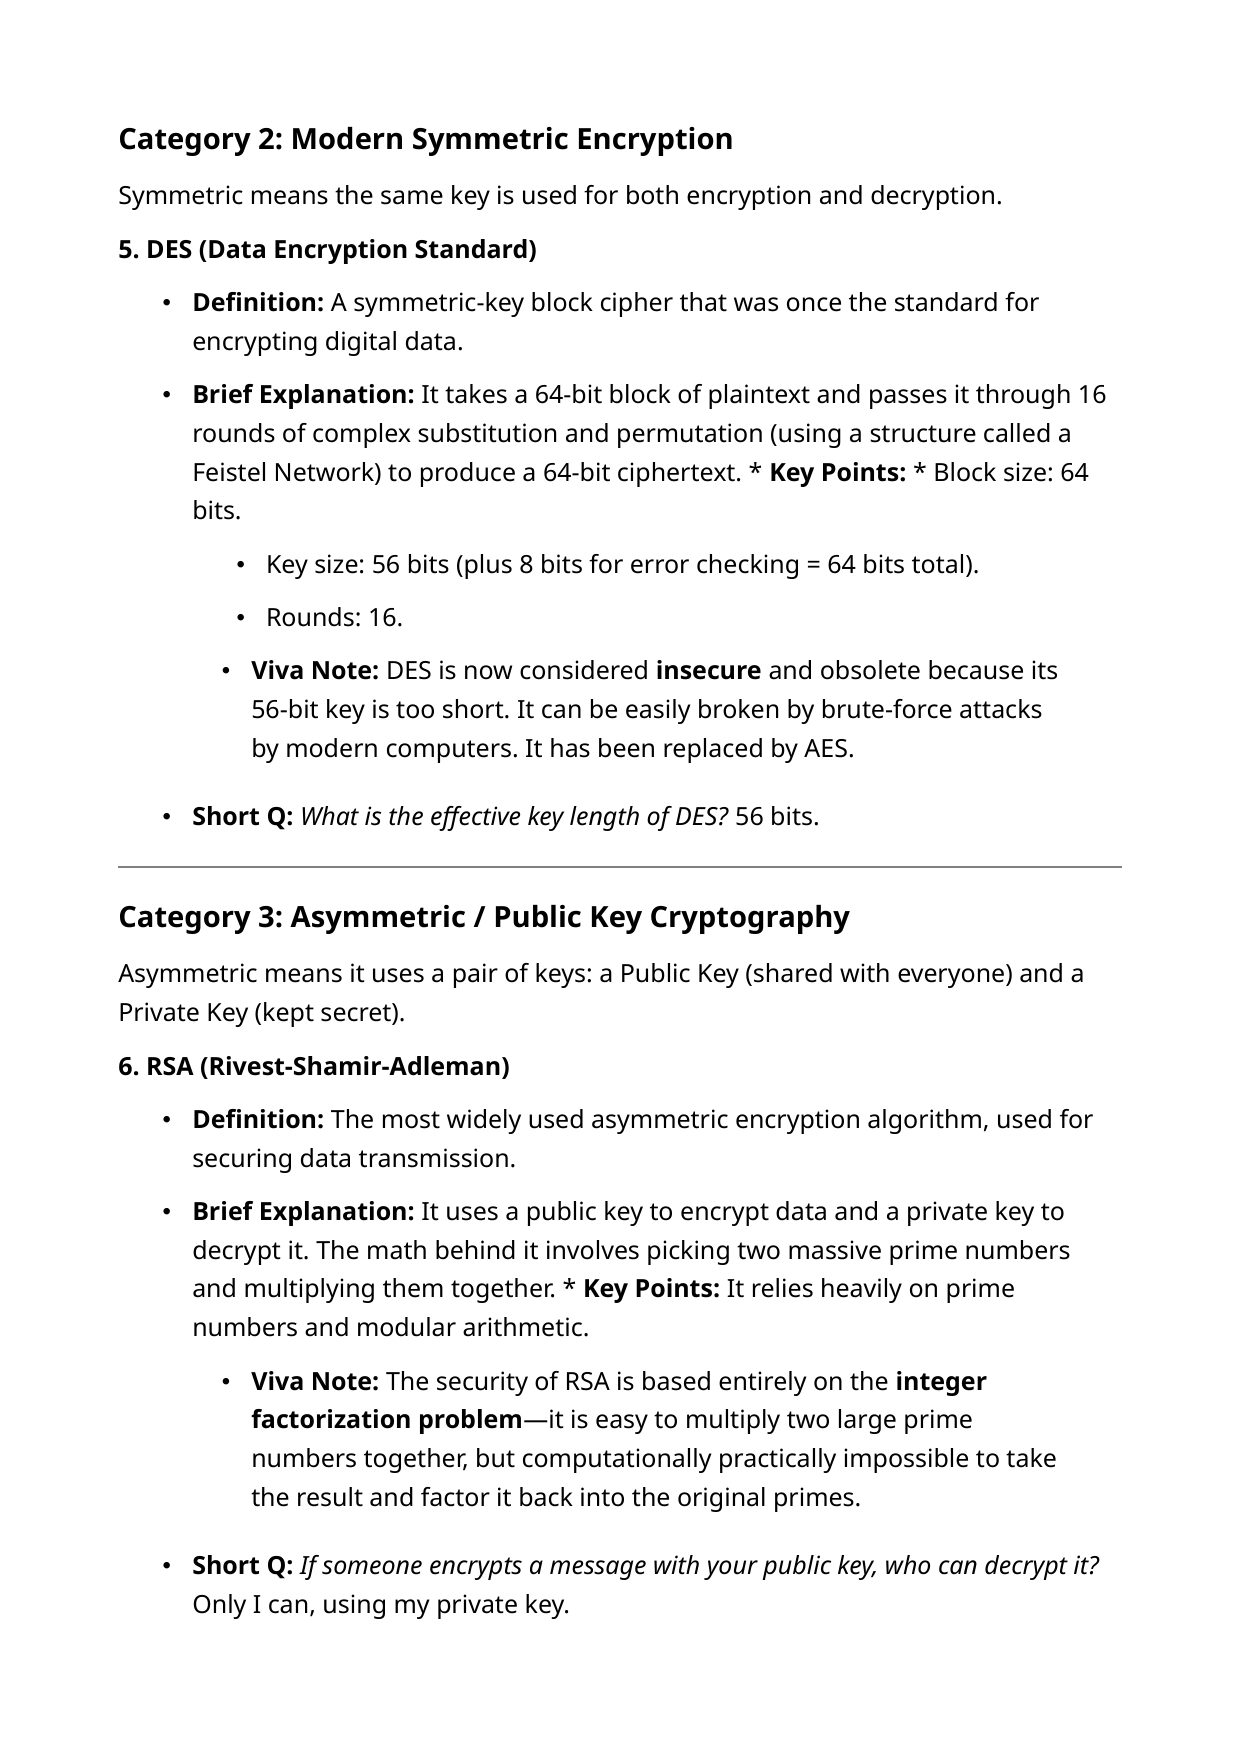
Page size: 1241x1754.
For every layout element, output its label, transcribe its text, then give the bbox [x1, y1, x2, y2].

text Asymmetric means it uses a pair of keys: a Public Key (shared with everyone) and a Private Key (kept secret). [118, 956, 1122, 1029]
list Brief Explanation: It uses a public key to encrypt data and a private key to decrypt it. The math behind it involves picking two massive prime numbers and multiplying them together. * Key Points: It relies heavily on prime numbers and modular arithmetic. [162, 1193, 1122, 1344]
list Key size: 56 bits (plus 8 bits for error checking = 64 bits total). [236, 546, 1122, 580]
subtitle 6. RSA (Rivest-Shamir-Adleman) [118, 1048, 1122, 1082]
list Rounds: 16. [236, 599, 1122, 634]
text Symmetric means the same key is used for both encryption and decryption. [118, 178, 1122, 212]
list Viva Note: DES is now considered insecure and obsolete because its 56-bit key is too short. It can be easily broken by brute-force attacks by modern computers. It has been replaced by AES. [222, 653, 1063, 764]
list Short Q: What is the effective key length of DES? 56 bits. [162, 799, 1122, 833]
subtitle Category 2: Modern Symmetric Encryption [118, 118, 1122, 158]
subtitle Category 3: Asymmetric / Public Key Cryptography [118, 896, 1122, 936]
list Viva Note: The security of RSA is based entirely on the integer factorization problem—it is easy to multiply two large prime numbers together, but computationally practically impossible to take the result and factor it back into the original primes. [222, 1363, 1063, 1513]
list Brief Explanation: It takes a 64-bit block of plaintext and passes it through 16 rounds of complex substitution and permutation (using a structure called a Feistel Network) to produce a 64-bit ciphertext. * Key Points: * Block size: 64 bits. [162, 377, 1122, 527]
list Short Q: If someone encrypts a message with your public key, who can decrypt it? Only I can, using my private key. [162, 1548, 1122, 1620]
subtitle 5. DES (Data Encryption Standard) [118, 231, 1122, 265]
list Definition: A symmetric-key block cipher that was once the standard for encrypting digital data. [162, 284, 1122, 357]
list Definition: The most widely used asymmetric encryption algorithm, used for securing data transmission. [162, 1101, 1122, 1174]
